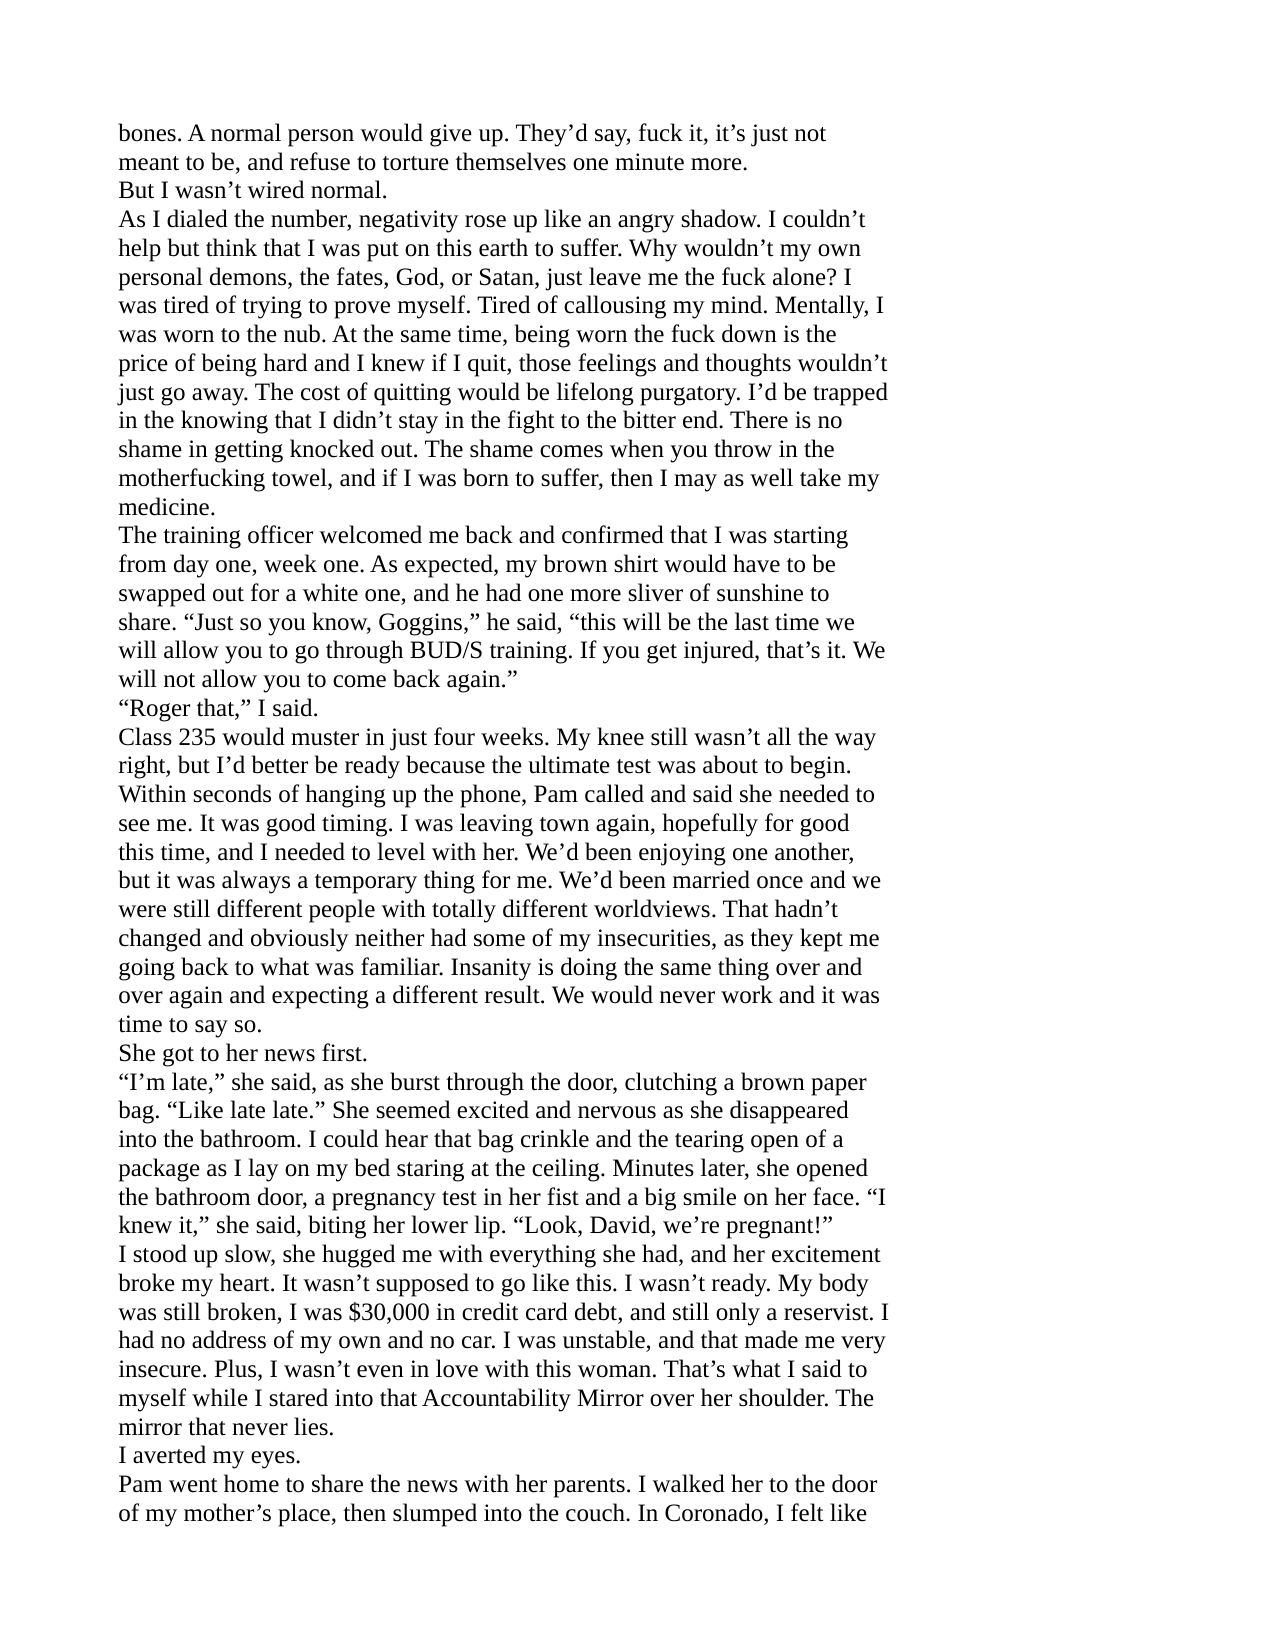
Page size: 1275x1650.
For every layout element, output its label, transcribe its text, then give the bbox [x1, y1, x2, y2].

text was still broken, I was $30,000 in credit card debt, and still only a reservist. I [118, 1297, 1157, 1326]
text The training officer welcomed me back and confirmed that I was starting [118, 521, 1157, 549]
text help but think that I was put on this earth to suffer. Why wouldn’t my own [118, 233, 1157, 262]
text this time, and I needed to level with her. We’d been enjoying one another, [118, 837, 1157, 866]
text right, but I’d better be ready because the ultimate test was about to begin. [118, 751, 1157, 779]
text price of being hard and I knew if I quit, those feelings and thoughts wouldn’t [118, 348, 1157, 377]
text personal demons, the fates, God, or Satan, just leave me the fuck alone? I [118, 262, 1157, 291]
text motherfucking towel, and if I was born to suffer, then I may as well take my [118, 463, 1157, 492]
text Class 235 would muster in just four weeks. My knee still wasn’t all the way [118, 722, 1157, 751]
text myself while I stared into that Accountability Mirror over her shoulder. The [118, 1383, 1157, 1412]
text “I’m late,” she said, as she burst through the door, clutching a brown paper [118, 1067, 1157, 1096]
text package as I lay on my bed staring at the ceiling. Minutes later, she opened [118, 1153, 1157, 1182]
text the bathroom door, a pregnancy test in her fist and a big smile on her face. “I [118, 1182, 1157, 1211]
text swapped out for a white one, and he had one more sliver of sunshine to [118, 578, 1157, 607]
text She got to her news first. [118, 1038, 1157, 1067]
text changed and obviously neither had some of my insecurities, as they kept me [118, 923, 1157, 952]
text “Roger that,” I said. [118, 693, 1157, 722]
text but it was always a temporary thing for me. We’d been married once and we [118, 866, 1157, 894]
text from day one, week one. As expected, my brown shirt would have to be [118, 549, 1157, 578]
text in the knowing that I didn’t stay in the fight to the bitter end. There is no [118, 406, 1157, 434]
text was worn to the nub. At the same time, being worn the fuck down is the [118, 319, 1157, 348]
text meant to be, and refuse to torture themselves one minute more. [118, 147, 1157, 176]
text Within seconds of hanging up the phone, Pam called and said she needed to [118, 779, 1157, 808]
text bag. “Like late late.” She seemed excited and nervous as she disappeared [118, 1096, 1157, 1124]
text bones. A normal person would give up. They’d say, fuck it, it’s just not [118, 118, 1157, 147]
text time to say so. [118, 1009, 1157, 1038]
text broke my heart. It wasn’t supposed to go like this. I wasn’t ready. My body [118, 1268, 1157, 1297]
text will allow you to go through BUD/S training. If you get injured, that’s it. We [118, 636, 1157, 664]
text of my mother’s place, then slumped into the couch. In Coronado, I felt like [118, 1498, 1157, 1527]
text Pam went home to share the news with her parents. I walked her to the door [118, 1469, 1157, 1498]
text I averted my eyes. [118, 1441, 1157, 1469]
text will not allow you to come back again.” [118, 664, 1157, 693]
text I stood up slow, she hugged me with everything she had, and her excitement [118, 1239, 1157, 1268]
text was tired of trying to prove myself. Tired of callousing my mind. Mentally, I [118, 291, 1157, 319]
text mirror that never lies. [118, 1412, 1157, 1441]
text into the bathroom. I could hear that bag crinkle and the tearing open of a [118, 1124, 1157, 1153]
text As I dialed the number, negativity rose up like an angry shadow. I couldn’t [118, 204, 1157, 233]
text over again and expecting a different result. We would never work and it was [118, 981, 1157, 1009]
text shame in getting knocked out. The shame comes when you throw in the [118, 434, 1157, 463]
text had no address of my own and no car. I was unstable, and that made me very [118, 1326, 1157, 1354]
text medicine. [118, 492, 1157, 521]
text insecure. Plus, I wasn’t even in love with this woman. That’s what I said to [118, 1354, 1157, 1383]
text were still different people with totally different worldviews. That hadn’t [118, 894, 1157, 923]
text knew it,” she said, biting her lower lip. “Look, David, we’re pregnant!” [118, 1211, 1157, 1239]
text share. “Just so you know, Goggins,” he said, “this will be the last time we [118, 607, 1157, 636]
text see me. It was good timing. I was leaving town again, hopefully for good [118, 808, 1157, 837]
text But I wasn’t wired normal. [118, 176, 1157, 204]
text just go away. The cost of quitting would be lifelong purgatory. I’d be trapped [118, 377, 1157, 406]
text going back to what was familiar. Insanity is doing the same thing over and [118, 952, 1157, 981]
